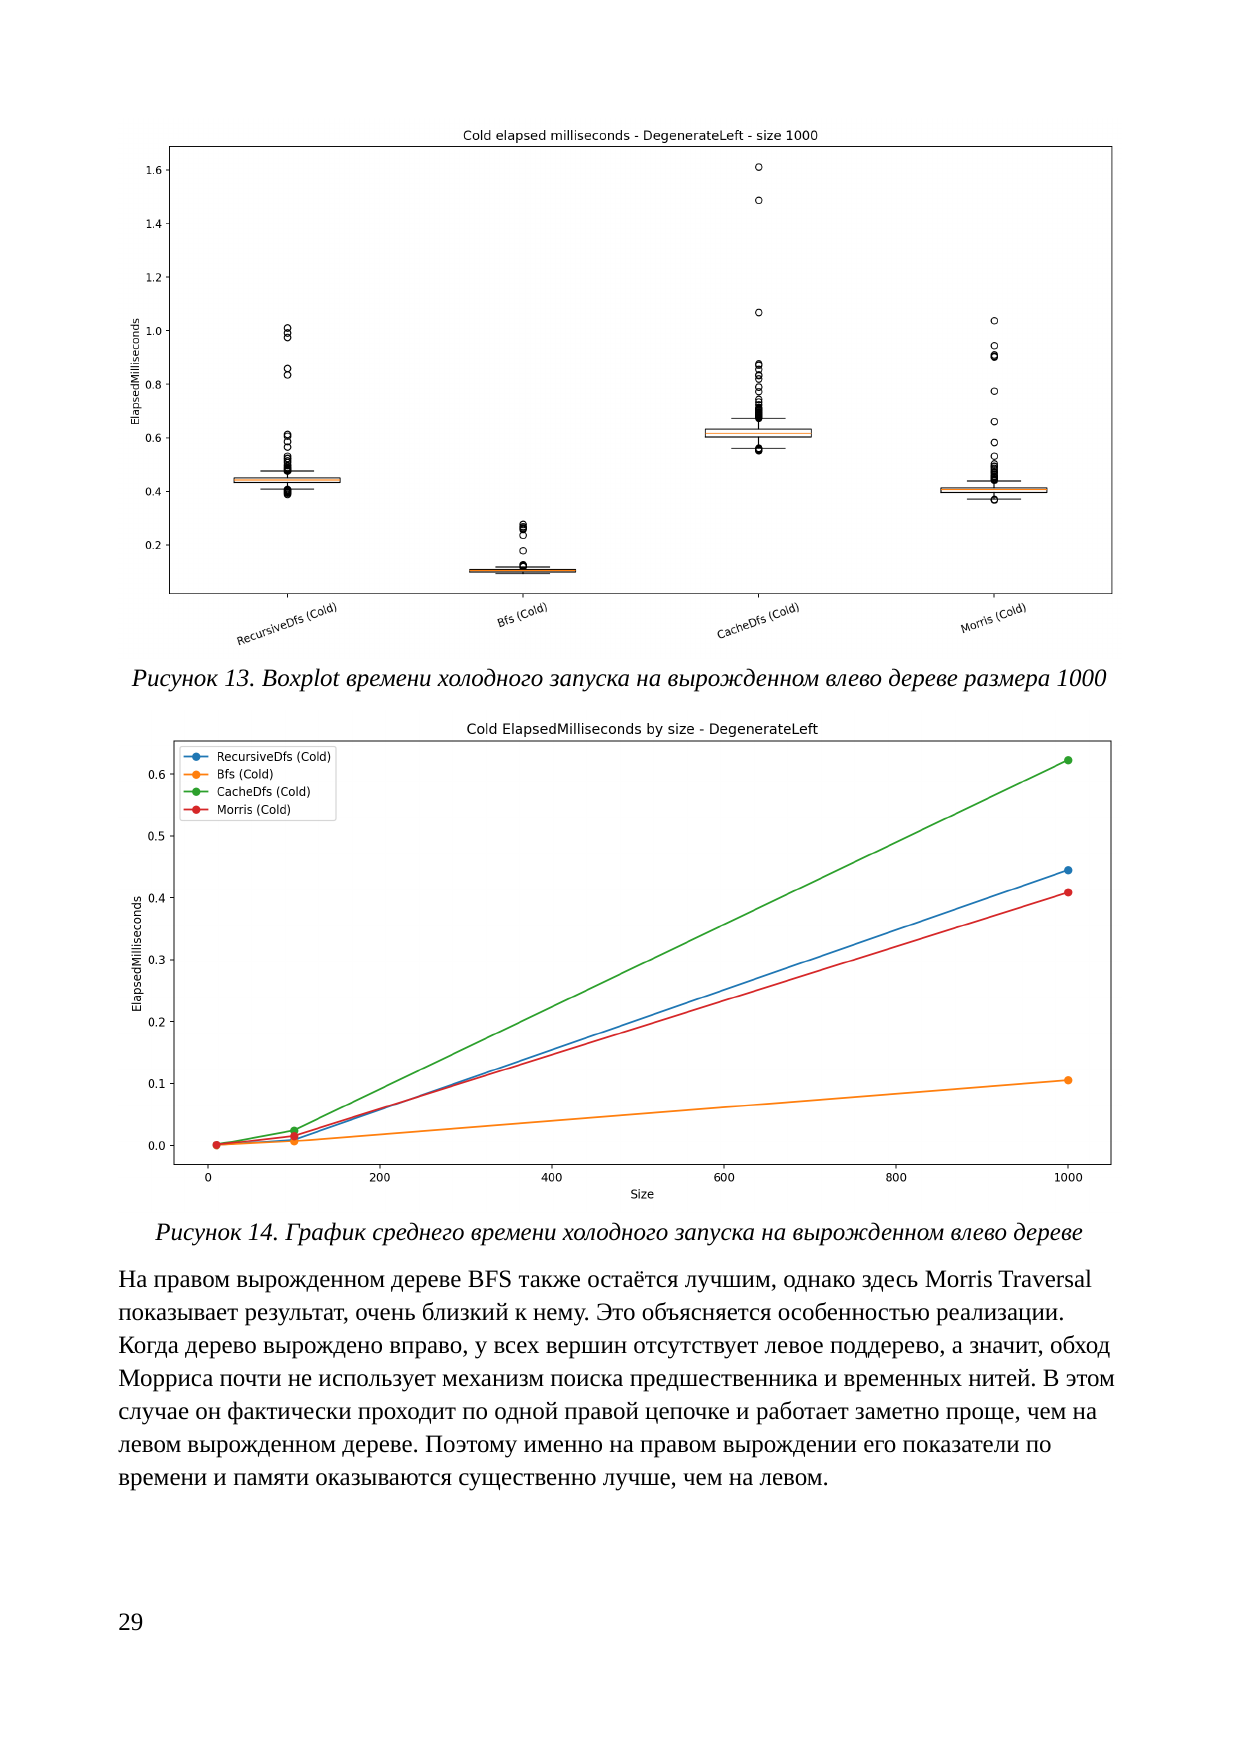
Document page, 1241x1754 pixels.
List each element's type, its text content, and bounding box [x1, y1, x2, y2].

text Рисунок 13. Boxplot времени холодного запуска на вырожденном влево дереве размера 1000 [118, 659, 1122, 692]
picture [118, 118, 1123, 659]
text На правом вырожденном дереве BFS также остаётся лучшим, однако здесь Morris Traversal показывает результат, очень близкий к нему. Это объясняется особенностью реализации. Когда дерево вырождено вправо, у всех вершин отсутствует левое поддерево, а значит, обход Морриса почти не использует механизм поиска предшественника и временных нитей. В этом случае он фактически проходит по одной правой цепочке и работает заметно проще, чем на левом вырожденном дереве. Поэтому именно на правом вырождении его показатели по времени и памяти оказываются существенно лучше, чем на левом. [118, 1264, 1122, 1491]
text Рисунок 14. График среднего времени холодного запуска на вырожденном влево дереве [118, 1213, 1122, 1245]
picture [118, 710, 1123, 1213]
